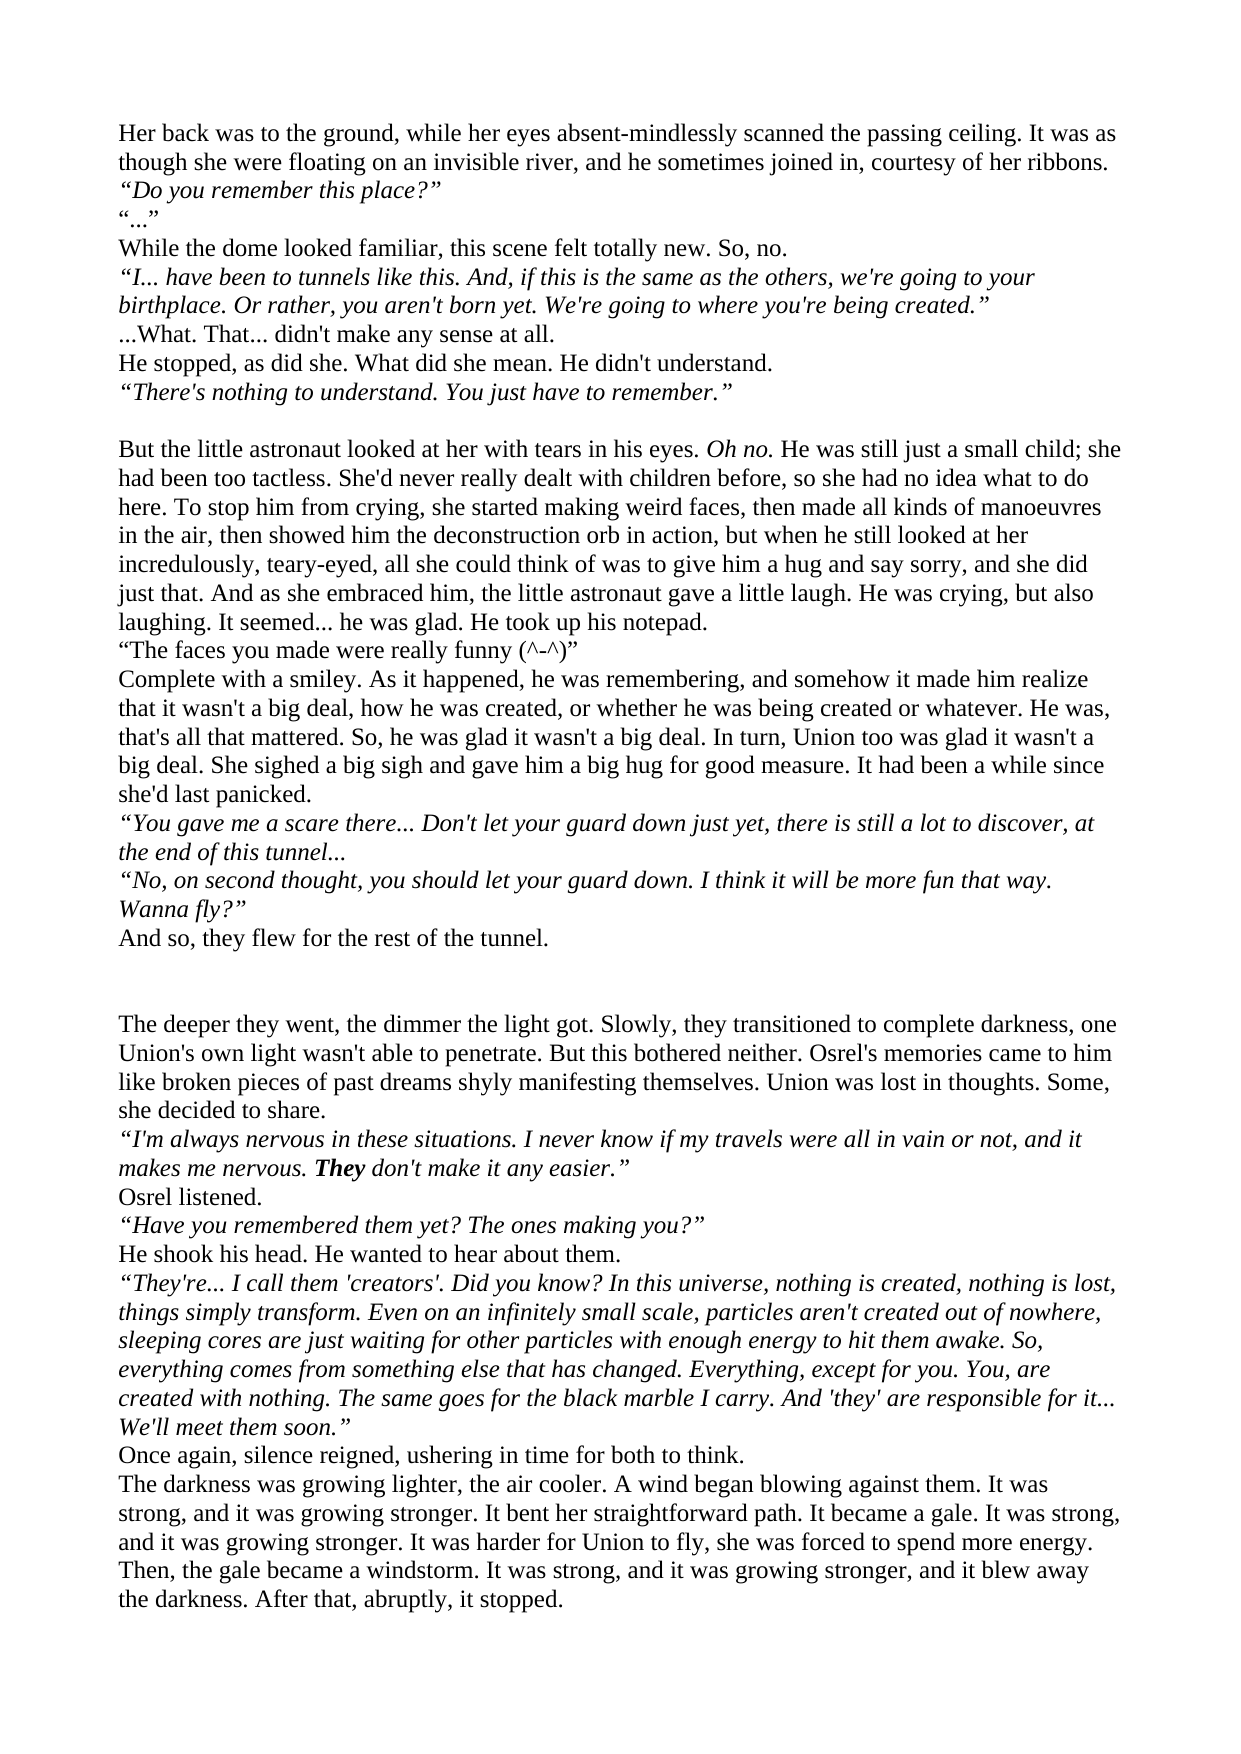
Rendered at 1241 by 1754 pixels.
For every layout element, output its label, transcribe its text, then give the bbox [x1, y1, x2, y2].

text Complete with a smiley. As it happened, he was remembering, and somehow it made him realize that it wasn't a big deal, how he was created, or whether he was being created or whatever. He was, that's all that mattered. So, he was glad it wasn't a big deal. In turn, Union too was glad it wasn't a big deal. She sighed a big sigh and gave him a big hug for good measure. It had been a while since she'd last panicked. [118, 664, 1122, 808]
text “No, on second thought, you should let your guard down. I think it will be more fun that way. Wanna fly?” [118, 866, 1122, 923]
text “I'm always nervous in these situations. I never know if my travels were all in vain or not, and it makes me nervous. They don't make it any easier.” [118, 1124, 1122, 1182]
text The deeper they went, the dimmer the light got. Slowly, they transitioned to complete darkness, one Union's own light wasn't able to penetrate. But this bothered neither. Osrel's memories came to him like broken pieces of past dreams shyly manifesting themselves. Union was lost in thoughts. Some, she decided to share. [118, 1009, 1122, 1124]
text “I... have been to tunnels like this. And, if this is the same as the others, we're going to your birthplace. Or rather, you aren't born yet. We're going to where you're being created.” [118, 262, 1122, 319]
text “Do you remember this place?” [118, 176, 1122, 204]
text “The faces you made were really funny (^-^)” [118, 636, 1122, 664]
text ...What. That... didn't make any sense at all. [118, 319, 1122, 348]
text Once again, silence reigned, ushering in time for both to think. [118, 1441, 1122, 1469]
text “They're... I call them 'creators'. Did you know? In this universe, nothing is created, nothing is lost, things simply transform. Even on an infinitely small scale, particles aren't created out of nowhere, sleeping cores are just waiting for other particles with enough energy to hit them awake. So, everything comes from something else that has changed. Everything, except for you. You, are created with nothing. The same goes for the black marble I carry. And 'they' are responsible for it... We'll meet them soon.” [118, 1268, 1122, 1441]
text But the little astronaut looked at her with tears in his eyes. Oh no. He was still just a small child; she had been too tactless. She'd never really dealt with children before, so she had no idea what to do here. To stop him from crying, she started making weird faces, then made all kinds of manoeuvres in the air, then showed him the deconstruction orb in action, but when he still looked at her incredulously, teary-eyed, all she could think of was to give him a hug and say sorry, and she did just that. And as she embraced him, the little astronaut gave a little laugh. He was crying, but also laughing. It seemed... he was glad. He took up his notepad. [118, 434, 1122, 636]
text He stopped, as did she. What did she mean. He didn't understand. [118, 348, 1122, 377]
text “...” [118, 204, 1122, 233]
text He shook his head. He wanted to hear about them. [118, 1239, 1122, 1268]
text Her back was to the ground, while her eyes absent-mindlessly scanned the passing ceiling. It was as though she were floating on an invisible river, and he sometimes joined in, courtesy of her ribbons. [118, 118, 1122, 176]
text “There's nothing to understand. You just have to remember.” [118, 377, 1122, 406]
text “You gave me a scare there... Don't let your guard down just yet, there is still a lot to discover, at the end of this tunnel... [118, 808, 1122, 866]
text And so, they flew for the rest of the tunnel. [118, 923, 1122, 952]
text Osrel listened. [118, 1182, 1122, 1211]
text While the dome looked familiar, this scene felt totally new. So, no. [118, 233, 1122, 262]
text “Have you remembered them yet? The ones making you?” [118, 1211, 1122, 1239]
text The darkness was growing lighter, the air cooler. A wind began blowing against them. It was strong, and it was growing stronger. It bent her straightforward path. It became a gale. It was strong, and it was growing stronger. It was harder for Union to fly, she was forced to spend more energy. Then, the gale became a windstorm. It was strong, and it was growing stronger, and it blew away the darkness. After that, abruptly, it stopped. [118, 1469, 1122, 1613]
